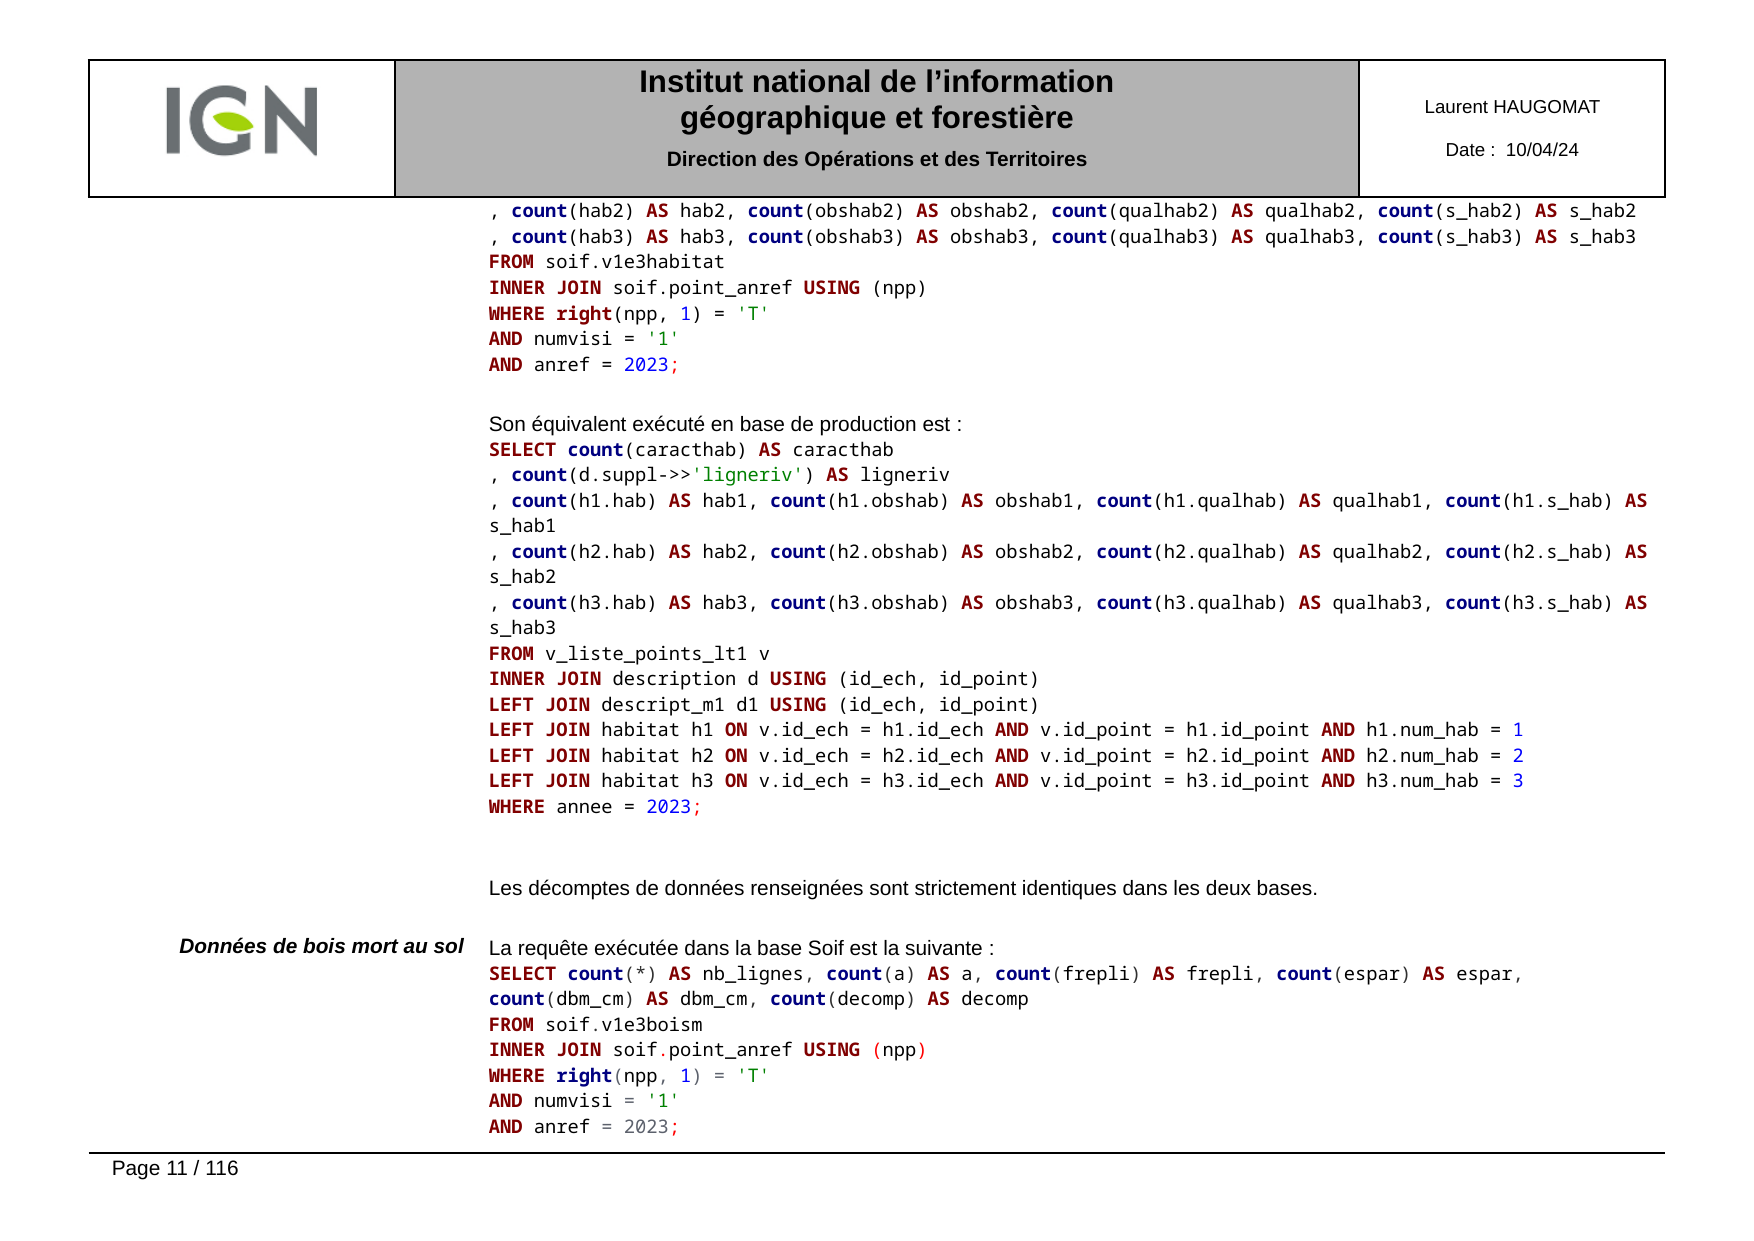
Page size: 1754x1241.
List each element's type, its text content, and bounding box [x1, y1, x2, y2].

picture [141, 62, 343, 180]
table_cell Données de bois mort au sol [89, 933, 483, 1145]
table_cell , count(hab2) AS hab2, count(obshab2) AS obshab2, count(qualhab2) AS qualhab2, count(s_hab2) AS s_hab2 , count(hab3) AS hab3, count(obshab3) AS obshab3, count(qualhab3) AS qualhab3, count(s_hab3) AS s_hab3 FROM soif.v1e3habitat INNER JOIN soif.point_anref USING (npp) WHERE right(npp, 1) = 'T' AND numvisi = '1' AND anref = 2023; Son équivalent exécuté en base de production est : SELECT count(caracthab) AS caracthab , count(d.suppl->>'ligneriv') AS ligneriv , count(h1.hab) AS hab1, count(h1.obshab) AS obshab1, count(h1.qualhab) AS qualhab1, count(h1.s_hab) AS s_hab1 , count(h2.hab) AS hab2, count(h2.obshab) AS obshab2, count(h2.qualhab) AS qualhab2, count(h2.s_hab) AS s_hab2 , count(h3.hab) AS hab3, count(h3.obshab) AS obshab3, count(h3.qualhab) AS qualhab3, count(h3.s_hab) AS s_hab3 FROM v_liste_points_lt1 v INNER JOIN description d USING (id_ech, id_point) LEFT JOIN descript_m1 d1 USING (id_ech, id_point) LEFT JOIN habitat h1 ON v.id_ech = h1.id_ech AND v.id_point = h1.id_point AND h1.num_hab = 1 LEFT JOIN habitat h2 ON v.id_ech = h2.id_ech AND v.id_point = h2.id_point AND h2.num_hab = 2 LEFT JOIN habitat h3 ON v.id_ech = h3.id_ech AND v.id_point = h3.id_point AND h3.num_hab = 3 WHERE annee = 2023; Les décomptes de données renseignées sont strictement identiques dans les deux bases. [483, 198, 1665, 933]
table_cell La requête exécutée dans la base Soif est la suivante : SELECT count(*) AS nb_lignes, count(a) AS a, count(frepli) AS frepli, count(espar) AS espar, count(dbm_cm) AS dbm_cm, count(decomp) AS decomp FROM soif.v1e3boism INNER JOIN soif.point_anref USING (npp) WHERE right(npp, 1) = 'T' AND numvisi = '1' AND anref = 2023; [483, 933, 1665, 1145]
table_cell [89, 198, 483, 933]
